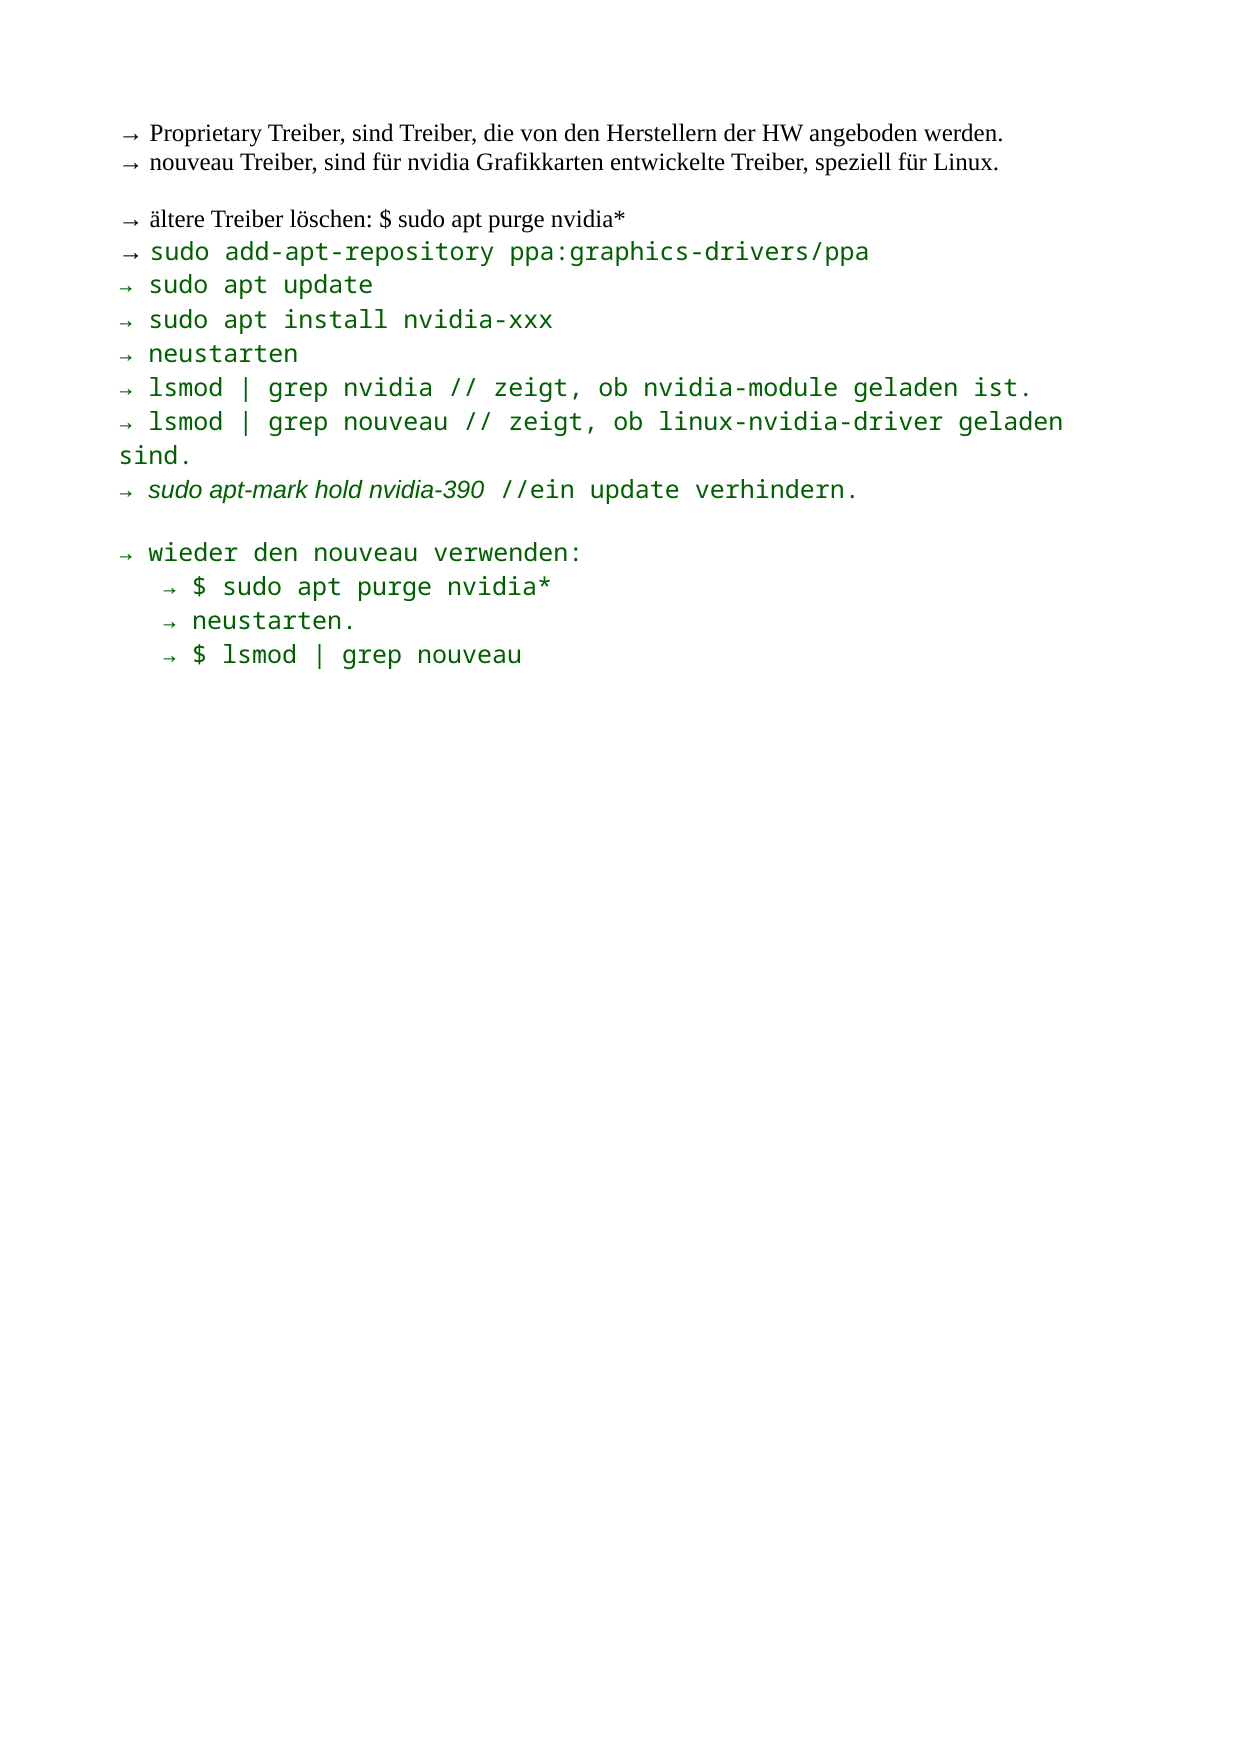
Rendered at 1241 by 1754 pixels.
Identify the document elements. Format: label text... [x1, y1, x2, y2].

text → lsmod | grep nouveau // zeigt, ob linux-nvidia-driver geladen sind. [118, 403, 1122, 472]
text → neustarten. [118, 602, 1122, 637]
text → Proprietary Treiber, sind Treiber, die von den Herstellern der HW angeboden werden. [118, 118, 1122, 147]
text → lsmod | grep nvidia // zeigt, ob nvidia-module geladen ist. [118, 369, 1122, 403]
text → $ lsmod | grep nouveau [118, 637, 1122, 671]
text → sudo apt update [118, 267, 1122, 301]
text → ältere Treiber löschen: $ sudo apt purge nvidia* [118, 204, 1122, 233]
text → neustarten [118, 335, 1122, 369]
text → wieder den nouveau verwenden: [118, 534, 1122, 568]
text → nouveau Treiber, sind für nvidia Grafikkarten entwickelte Treiber, speziell für Linux. [118, 147, 1122, 176]
text → sudo apt-mark hold nvidia-390 //ein update verhindern. [118, 472, 1122, 506]
text → sudo apt install nvidia-xxx [118, 301, 1122, 335]
text → sudo add-apt-repository ppa:graphics-drivers/ppa [118, 233, 1122, 267]
text → $ sudo apt purge nvidia* [118, 568, 1122, 602]
